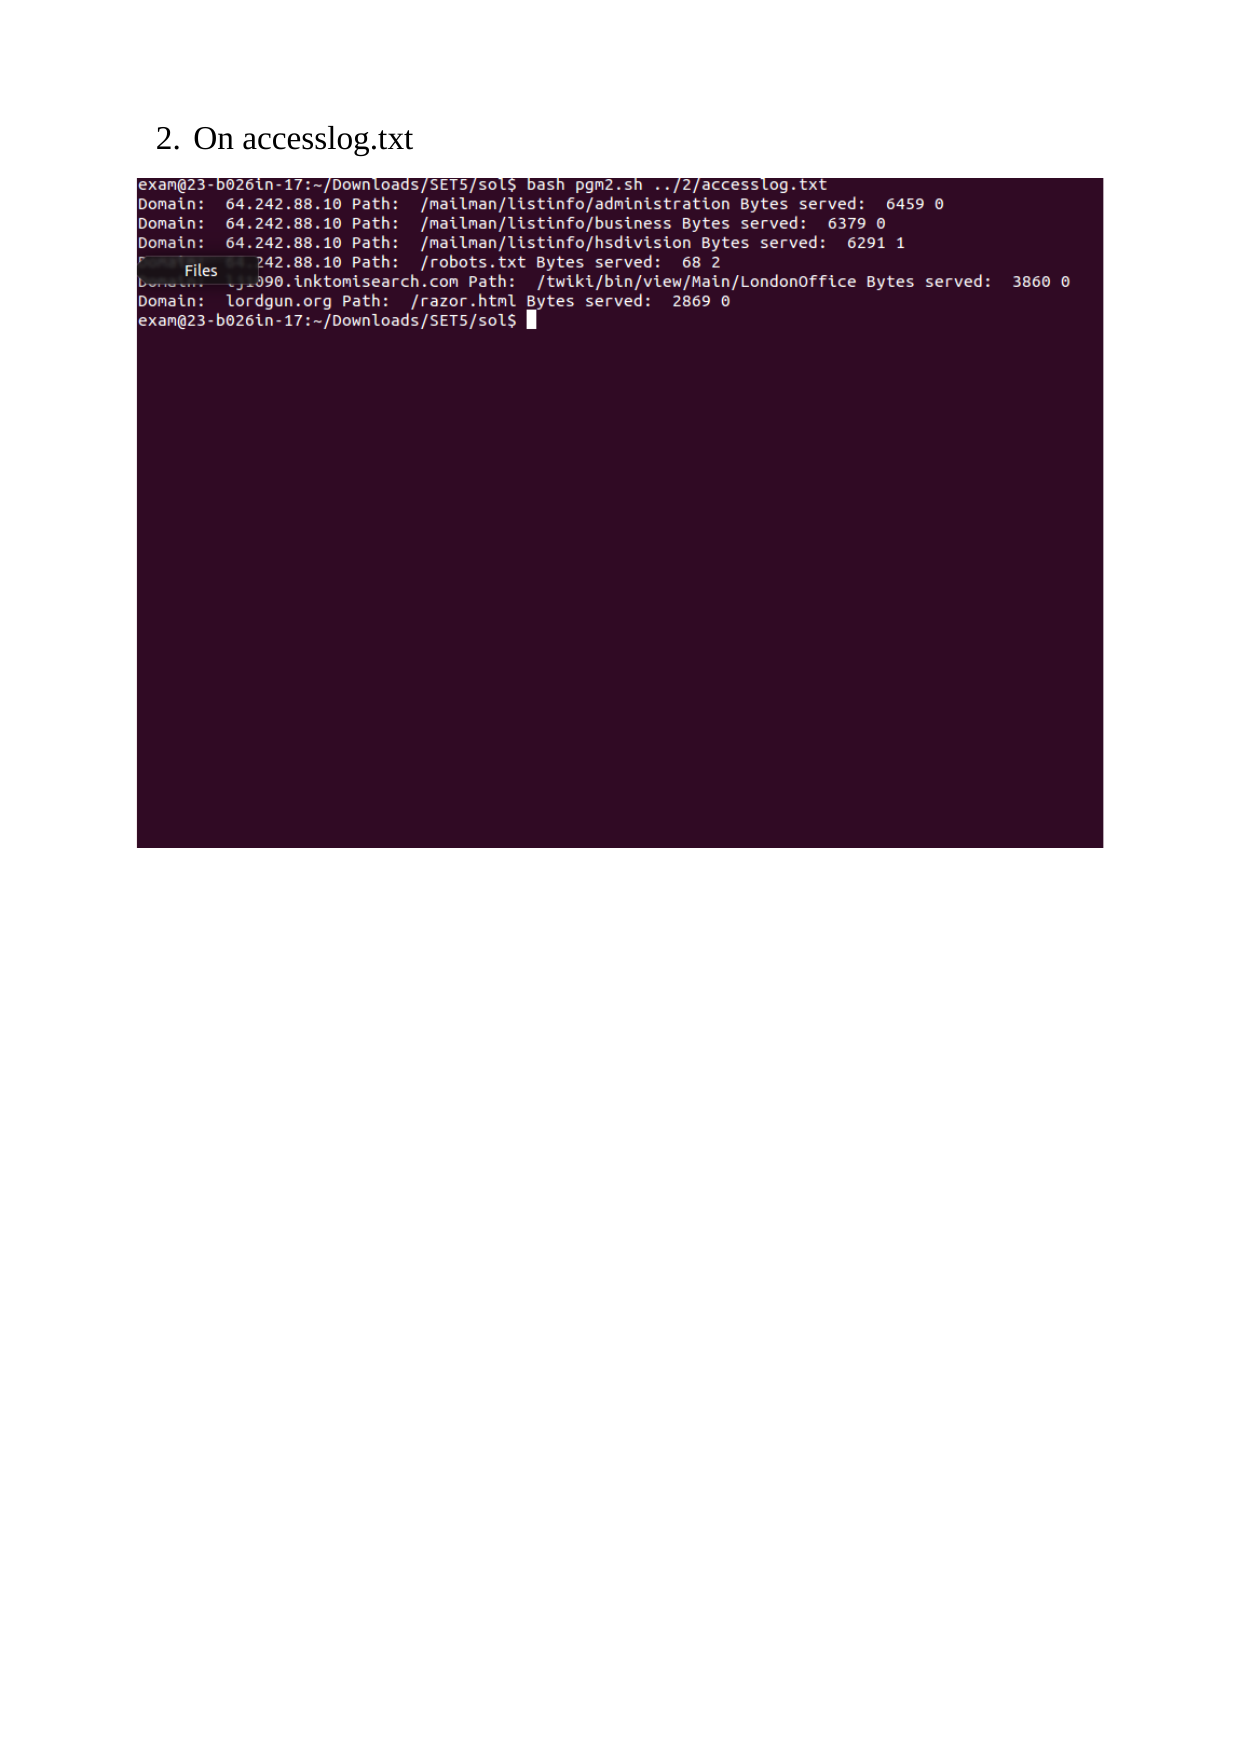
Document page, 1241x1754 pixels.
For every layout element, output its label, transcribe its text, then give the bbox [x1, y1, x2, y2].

list On accesslog.txt [156, 118, 1122, 156]
picture [136, 178, 1104, 848]
